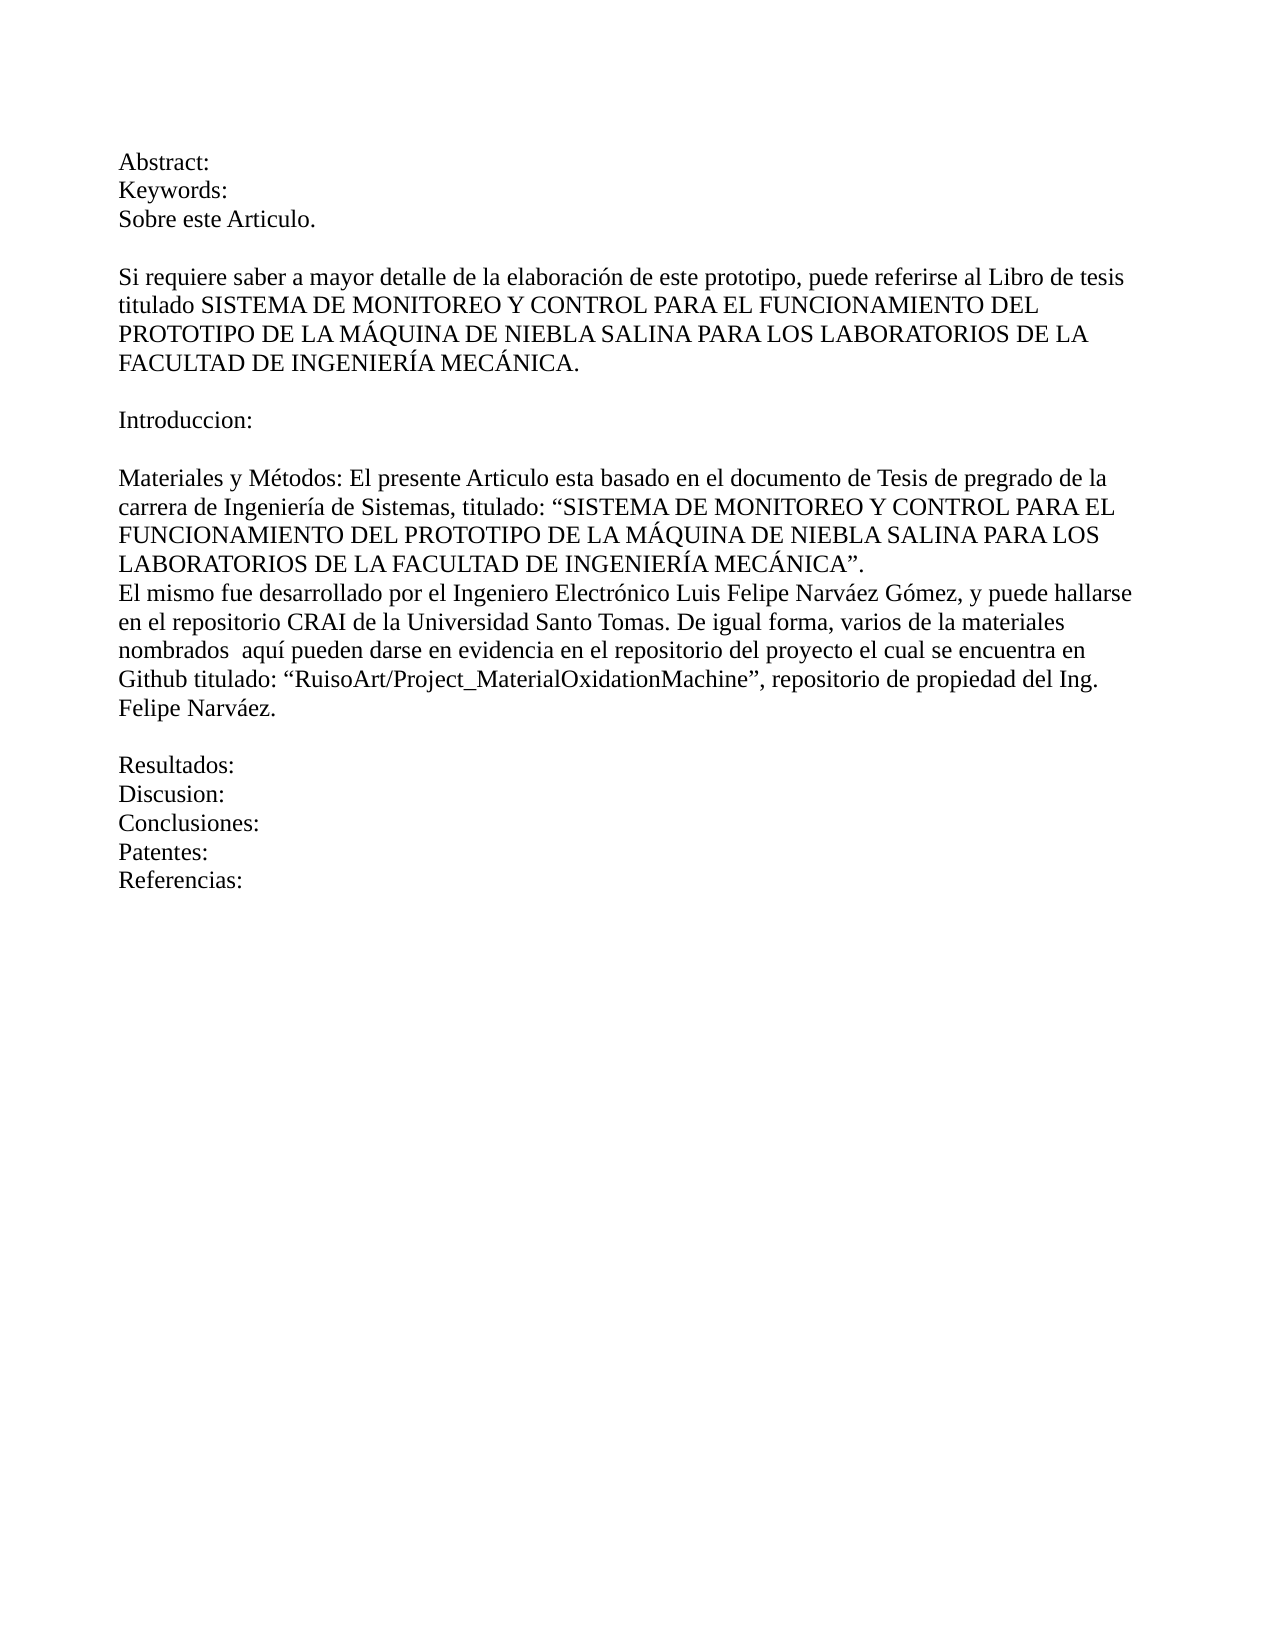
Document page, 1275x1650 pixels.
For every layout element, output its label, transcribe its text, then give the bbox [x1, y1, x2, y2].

text Materiales y Métodos: El presente Articulo esta basado en el documento de Tesis de pregrado de la carrera de Ingeniería de Sistemas, titulado: “SISTEMA DE MONITOREO Y CONTROL PARA EL FUNCIONAMIENTO DEL PROTOTIPO DE LA MÁQUINA DE NIEBLA SALINA PARA LOS LABORATORIOS DE LA FACULTAD DE INGENIERÍA MECÁNICA”. [118, 463, 1157, 578]
text Patentes: [118, 837, 1157, 866]
text Referencias: [118, 866, 1157, 894]
text Introduccion: [118, 406, 1157, 434]
text Resultados: [118, 751, 1157, 779]
text Sobre este Articulo. [118, 204, 1157, 233]
text Abstract: [118, 147, 1157, 176]
text Si requiere saber a mayor detalle de la elaboración de este prototipo, puede referirse al Libro de tesis titulado SISTEMA DE MONITOREO Y CONTROL PARA EL FUNCIONAMIENTO DEL PROTOTIPO DE LA MÁQUINA DE NIEBLA SALINA PARA LOS LABORATORIOS DE LA FACULTAD DE INGENIERÍA MECÁNICA. [118, 262, 1157, 377]
text Discusion: [118, 779, 1157, 808]
text El mismo fue desarrollado por el Ingeniero Electrónico Luis Felipe Narváez Gómez, y puede hallarse en el repositorio CRAI de la Universidad Santo Tomas. De igual forma, varios de la materiales nombrados aquí pueden darse en evidencia en el repositorio del proyecto el cual se encuentra en Github titulado: “RuisoArt/Project_MaterialOxidationMachine”, repositorio de propiedad del Ing. Felipe Narváez. [118, 578, 1157, 722]
text Conclusiones: [118, 808, 1157, 837]
text Keywords: [118, 176, 1157, 204]
